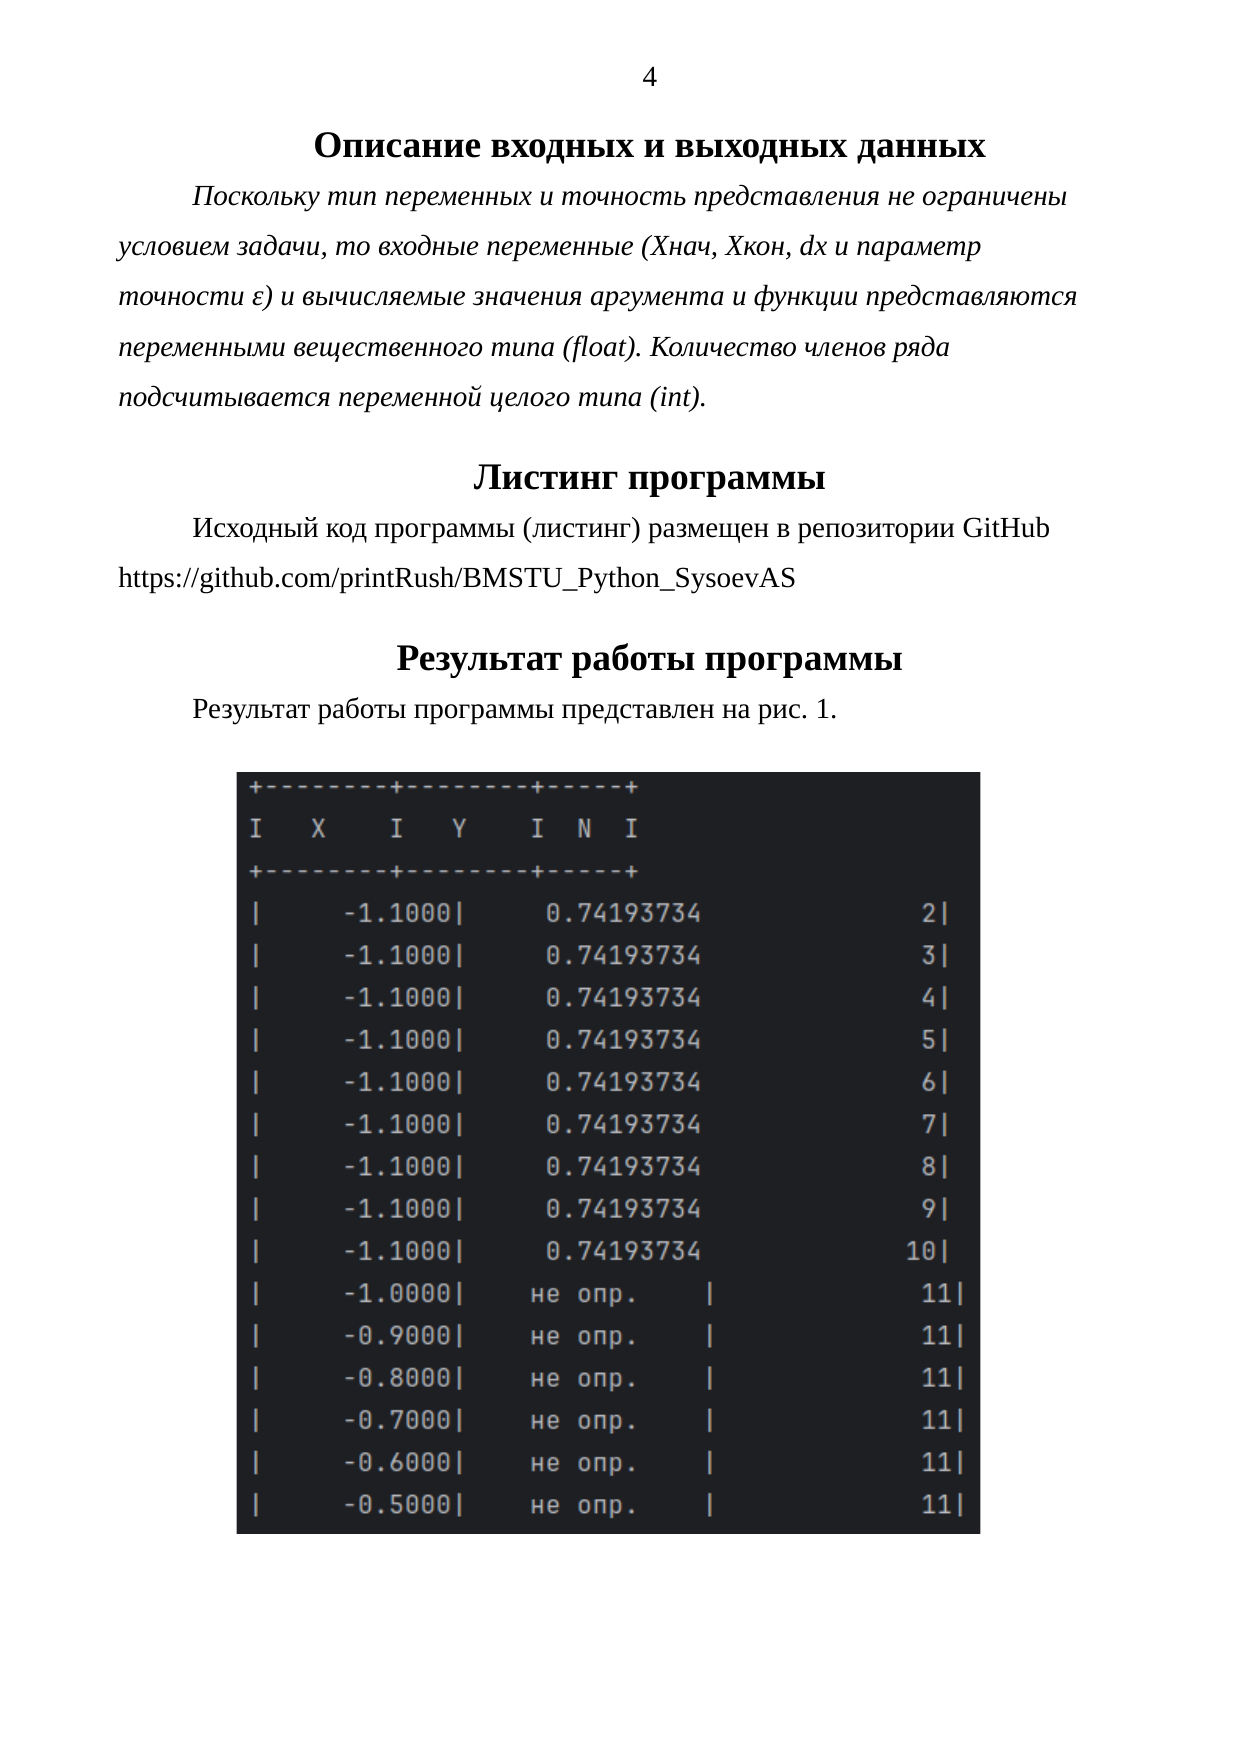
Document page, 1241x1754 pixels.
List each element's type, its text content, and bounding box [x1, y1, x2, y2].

text переменными вещественного типа (float). Количество членов ряда [118, 329, 1181, 362]
text точности ε) и вычисляемые значения аргумента и функции представляются [118, 278, 1181, 312]
subtitle Листинг программы [118, 454, 1181, 497]
text Поскольку тип переменных и точность представления не ограничены [118, 178, 1181, 211]
subtitle Результат работы программы [118, 636, 1181, 679]
picture [236, 772, 981, 1534]
text Исходный код программы (листинг) размещен в репозитории GitHub [118, 510, 1181, 543]
subtitle Описание входных и выходных данных [118, 122, 1181, 165]
text условием задачи, то входные переменные (Xнач, Xкон, dx и параметр [118, 228, 1181, 262]
text Результат работы программы представлен на рис. 1. [118, 691, 1181, 725]
text https://github.com/printRush/BMSTU_Python_SysoevAS [118, 560, 1181, 594]
text подсчитывается переменной целого типа (int). [118, 379, 1181, 412]
